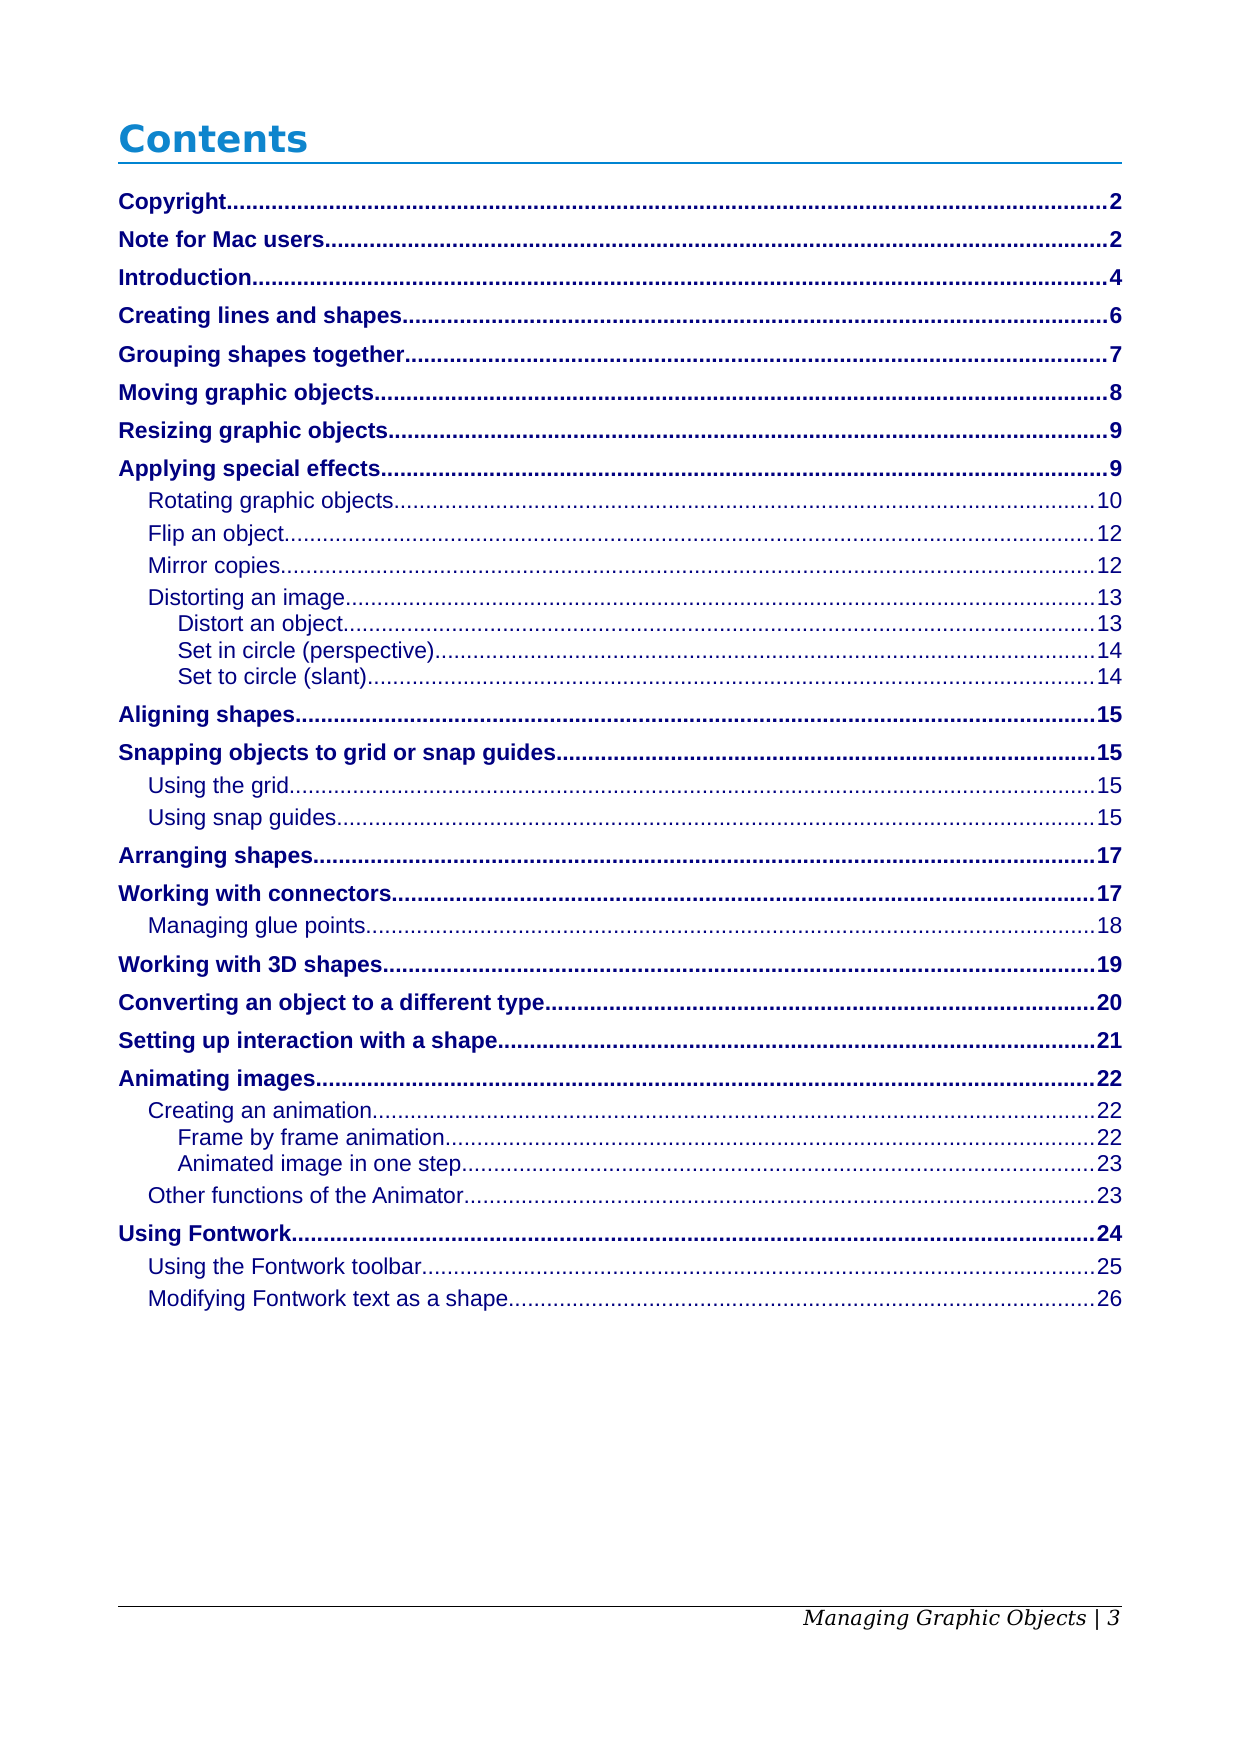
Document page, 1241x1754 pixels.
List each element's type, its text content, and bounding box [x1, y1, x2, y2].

text Managing glue points 18 [148, 912, 1122, 939]
text Contents [118, 118, 1122, 162]
text Creating lines and shapes 6 [118, 302, 1122, 329]
text Arranging shapes 17 [118, 842, 1122, 868]
text Setting up interaction with a shape 21 [118, 1027, 1122, 1053]
text Grouping shapes together 7 [118, 341, 1122, 367]
text Flip an object 12 [148, 519, 1122, 546]
text Note for Mac users 2 [118, 226, 1122, 252]
text Aligning shapes 15 [118, 701, 1122, 728]
text Snapping objects to grid or snap guides 15 [118, 739, 1122, 766]
text Applying special effects 9 [118, 455, 1122, 481]
text Other functions of the Animator 23 [148, 1182, 1122, 1209]
text Distorting an image 13 [148, 584, 1122, 610]
text Introduction 4 [118, 264, 1122, 291]
text Set to circle (slant) 14 [177, 663, 1122, 689]
text Frame by frame animation 22 [177, 1124, 1122, 1150]
text Rotating graphic objects 10 [148, 487, 1122, 513]
text Animating images 22 [118, 1065, 1122, 1091]
text Working with 3D shapes 19 [118, 951, 1122, 977]
text Creating an animation 22 [148, 1097, 1122, 1124]
text Mirror copies 12 [148, 552, 1122, 578]
text Using snap guides 15 [148, 804, 1122, 830]
text Moving graphic objects 8 [118, 379, 1122, 405]
text Using Fontwork 24 [118, 1220, 1122, 1247]
text Modifying Fontwork text as a shape 26 [148, 1285, 1122, 1311]
text Animated image in one step 23 [177, 1150, 1122, 1176]
text Working with connectors 17 [118, 880, 1122, 907]
text Set in circle (perspective) 14 [177, 637, 1122, 663]
text Resizing graphic objects 9 [118, 417, 1122, 443]
text Using the grid 15 [148, 772, 1122, 798]
text Copyright 2 [118, 188, 1122, 214]
text Converting an object to a different type 20 [118, 989, 1122, 1015]
text Distort an object 13 [177, 610, 1122, 637]
text Using the Fontwork toolbar 25 [148, 1253, 1122, 1279]
